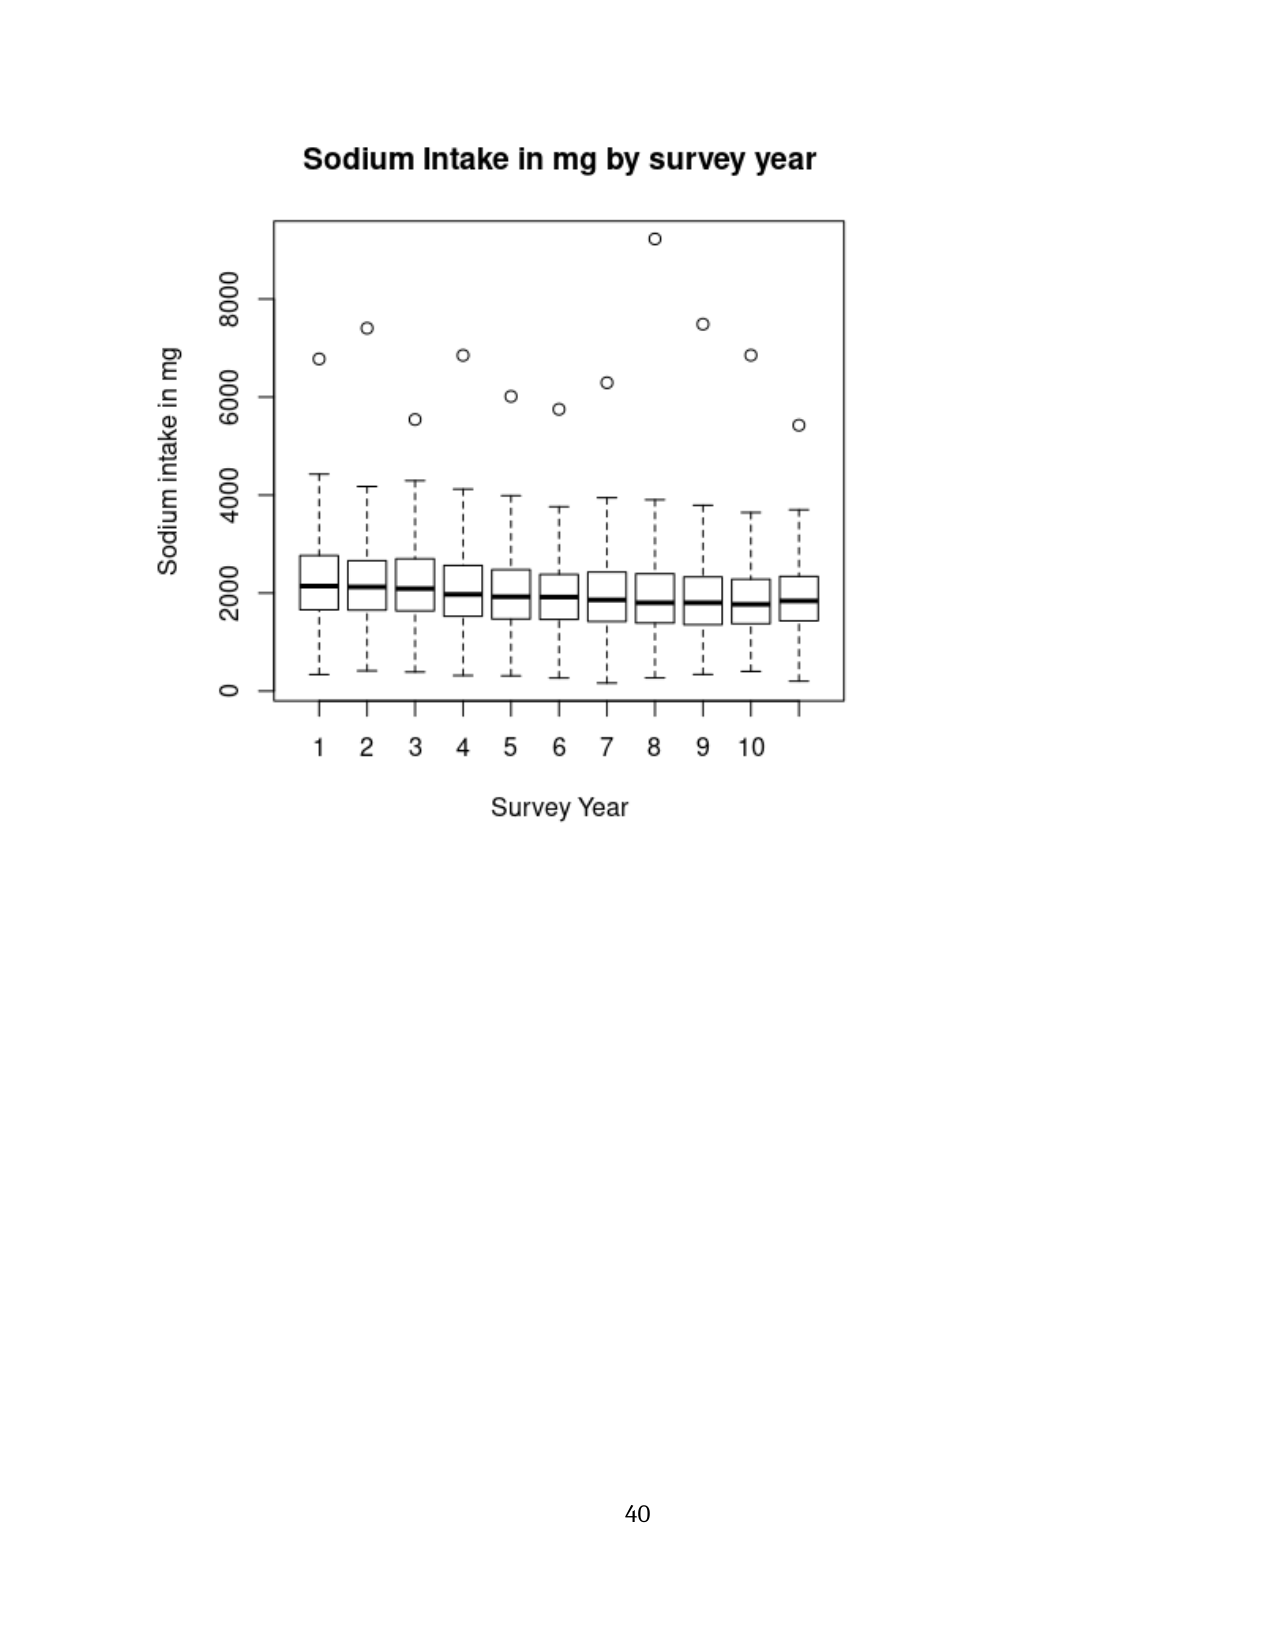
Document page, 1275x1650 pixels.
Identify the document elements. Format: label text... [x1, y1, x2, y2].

text Figure 4: Na in mg in each annual cohort NDNS(2008-2019) [150, 75, 908, 97]
